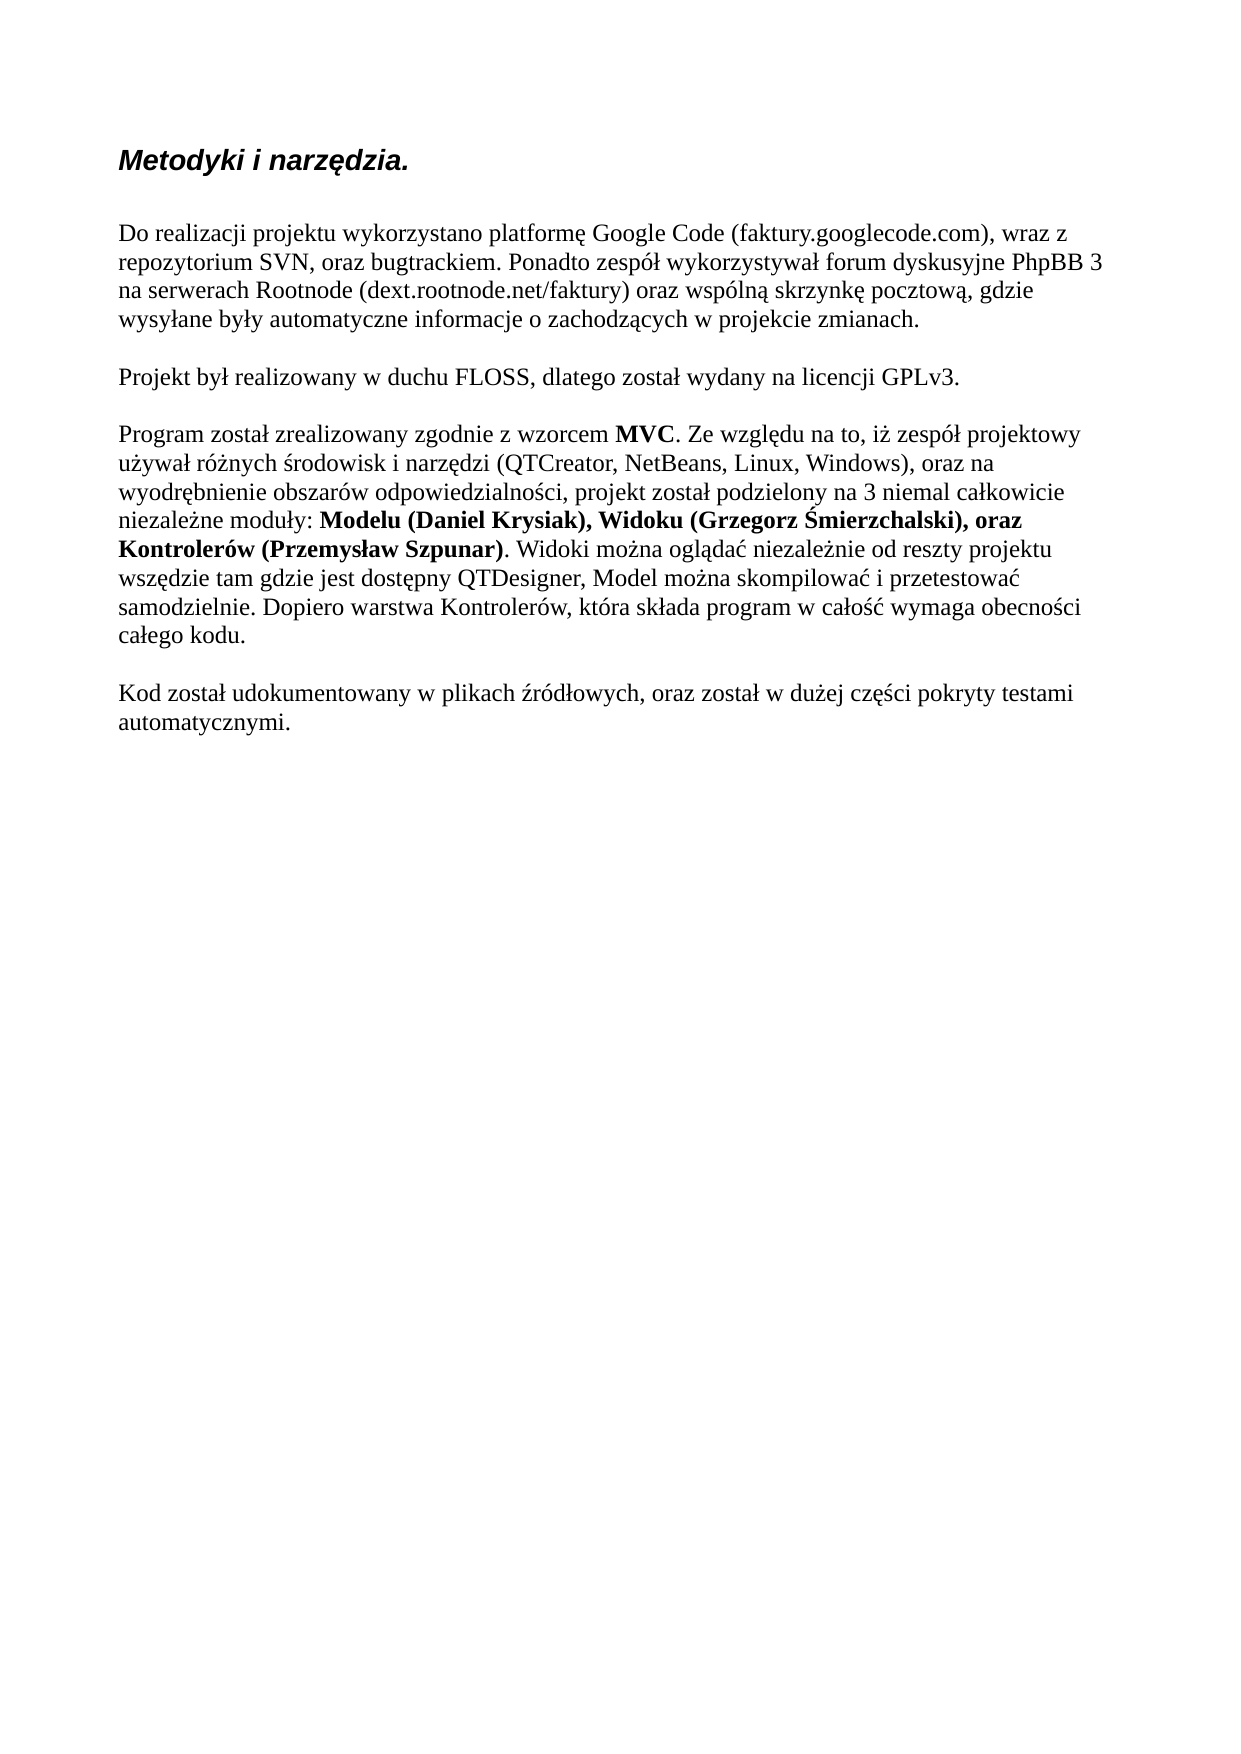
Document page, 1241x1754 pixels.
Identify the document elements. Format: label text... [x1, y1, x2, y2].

text Kod został udokumentowany w plikach źródłowych, oraz został w dużej części pokryty testami automatycznymi. [118, 678, 1122, 735]
text Do realizacji projektu wykorzystano platformę Google Code (faktury.googlecode.com), wraz z repozytorium SVN, oraz bugtrackiem. Ponadto zespół wykorzystywał forum dyskusyjne PhpBB 3 na serwerach Rootnode (dext.rootnode.net/faktury) oraz wspólną skrzynkę pocztową, gdzie wysyłane były automatyczne informacje o zachodzących w projekcie zmianach. [118, 218, 1122, 333]
text Program został zrealizowany zgodnie z wzorcem MVC. Ze względu na to, iż zespół projektowy używał różnych środowisk i narzędzi (QTCreator, NetBeans, Linux, Windows), oraz na wyodrębnienie obszarów odpowiedzialności, projekt został podzielony na 3 niemal całkowicie niezależne moduły: Modelu (Daniel Krysiak), Widoku (Grzegorz Śmierzchalski), oraz Kontrolerów (Przemysław Szpunar). Widoki można oglądać niezależnie od reszty projektu wszędzie tam gdzie jest dostępny QTDesigner, Model można skompilować i przetestować samodzielnie. Dopiero warstwa Kontrolerów, która składa program w całość wymaga obecności całego kodu. [118, 419, 1122, 649]
subtitle Metodyki i narzędzia. [118, 143, 1122, 177]
text Projekt był realizowany w duchu FLOSS, dlatego został wydany na licencji GPLv3. [118, 362, 1122, 390]
